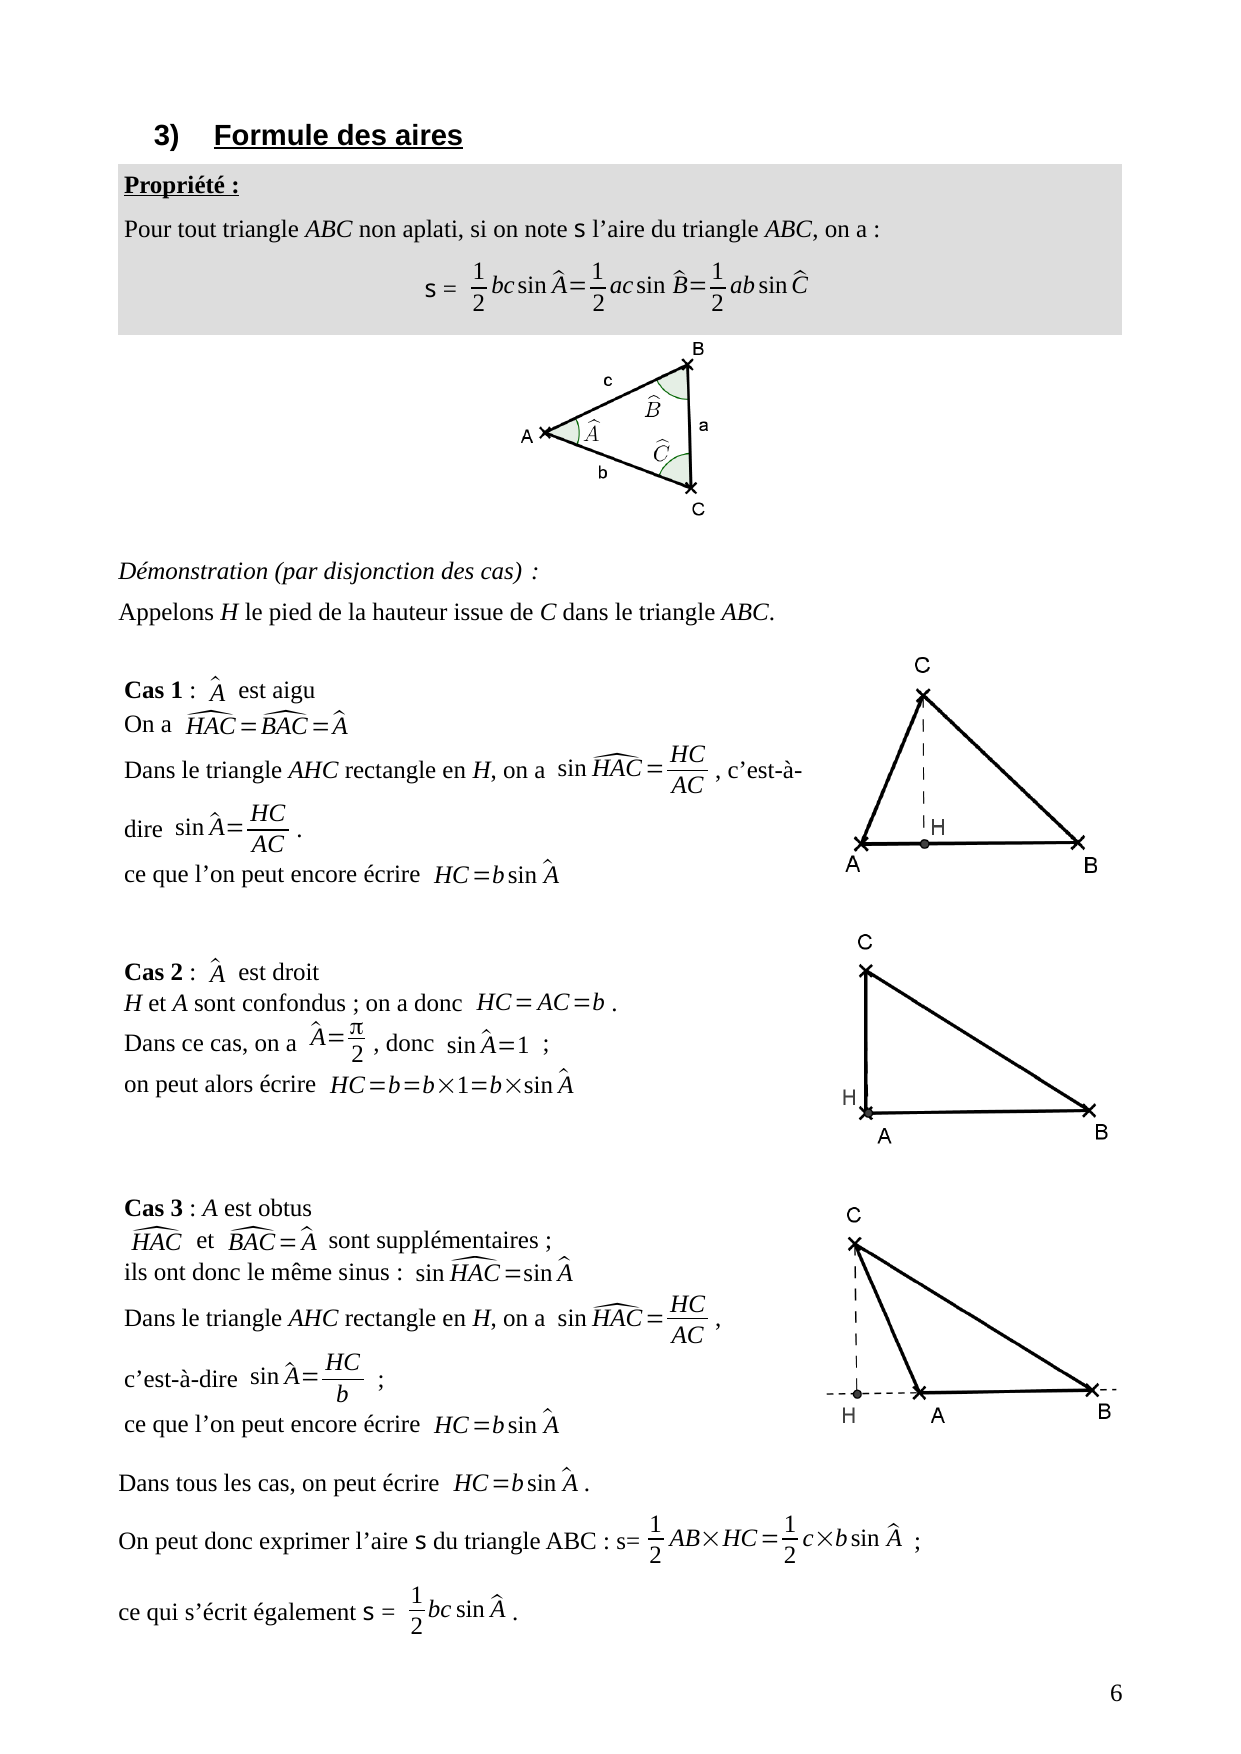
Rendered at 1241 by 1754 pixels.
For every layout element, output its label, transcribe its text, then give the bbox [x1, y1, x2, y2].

text On peut donc exprimer l’aire s du triangle ABC : s= ; [118, 1510, 1122, 1569]
subtitle Formule des aires [153, 118, 1122, 152]
table_header [819, 638, 1122, 920]
table_cell [819, 1188, 1122, 1467]
table_cell Cas 2 : est droit H et A sont confondus ; on a donc . Dans ce cas, on a , donc ; on peut alors écrire [118, 920, 819, 1188]
text ce qui s’écrit également s = . [118, 1582, 1122, 1641]
text Appelons H le pied de la hauteur issue de C dans le triangle ABC. [118, 597, 1122, 626]
table_header Cas 1 : est aigu On a Dans le triangle AHC rectangle en H, on a , c’est-à-dire . ce que l’on peut encore écrire [118, 638, 819, 920]
text Dans tous les cas, on peut écrire . [118, 1467, 1122, 1498]
table_cell [819, 920, 1122, 1188]
table_header Propriété : Pour tout triangle ABC non aplati, si on note s l’aire du triangle ABC, on a : s = [118, 164, 1122, 335]
table_cell Cas 3 : A est obtus et sont supplémentaires ; ils ont donc le même sinus : Dans le triangle AHC rectangle en H, on a , c’est-à-dire ; ce que l’on peut encore écrire [118, 1188, 819, 1467]
text Démonstration (par disjonction des cas) : [118, 556, 1122, 584]
